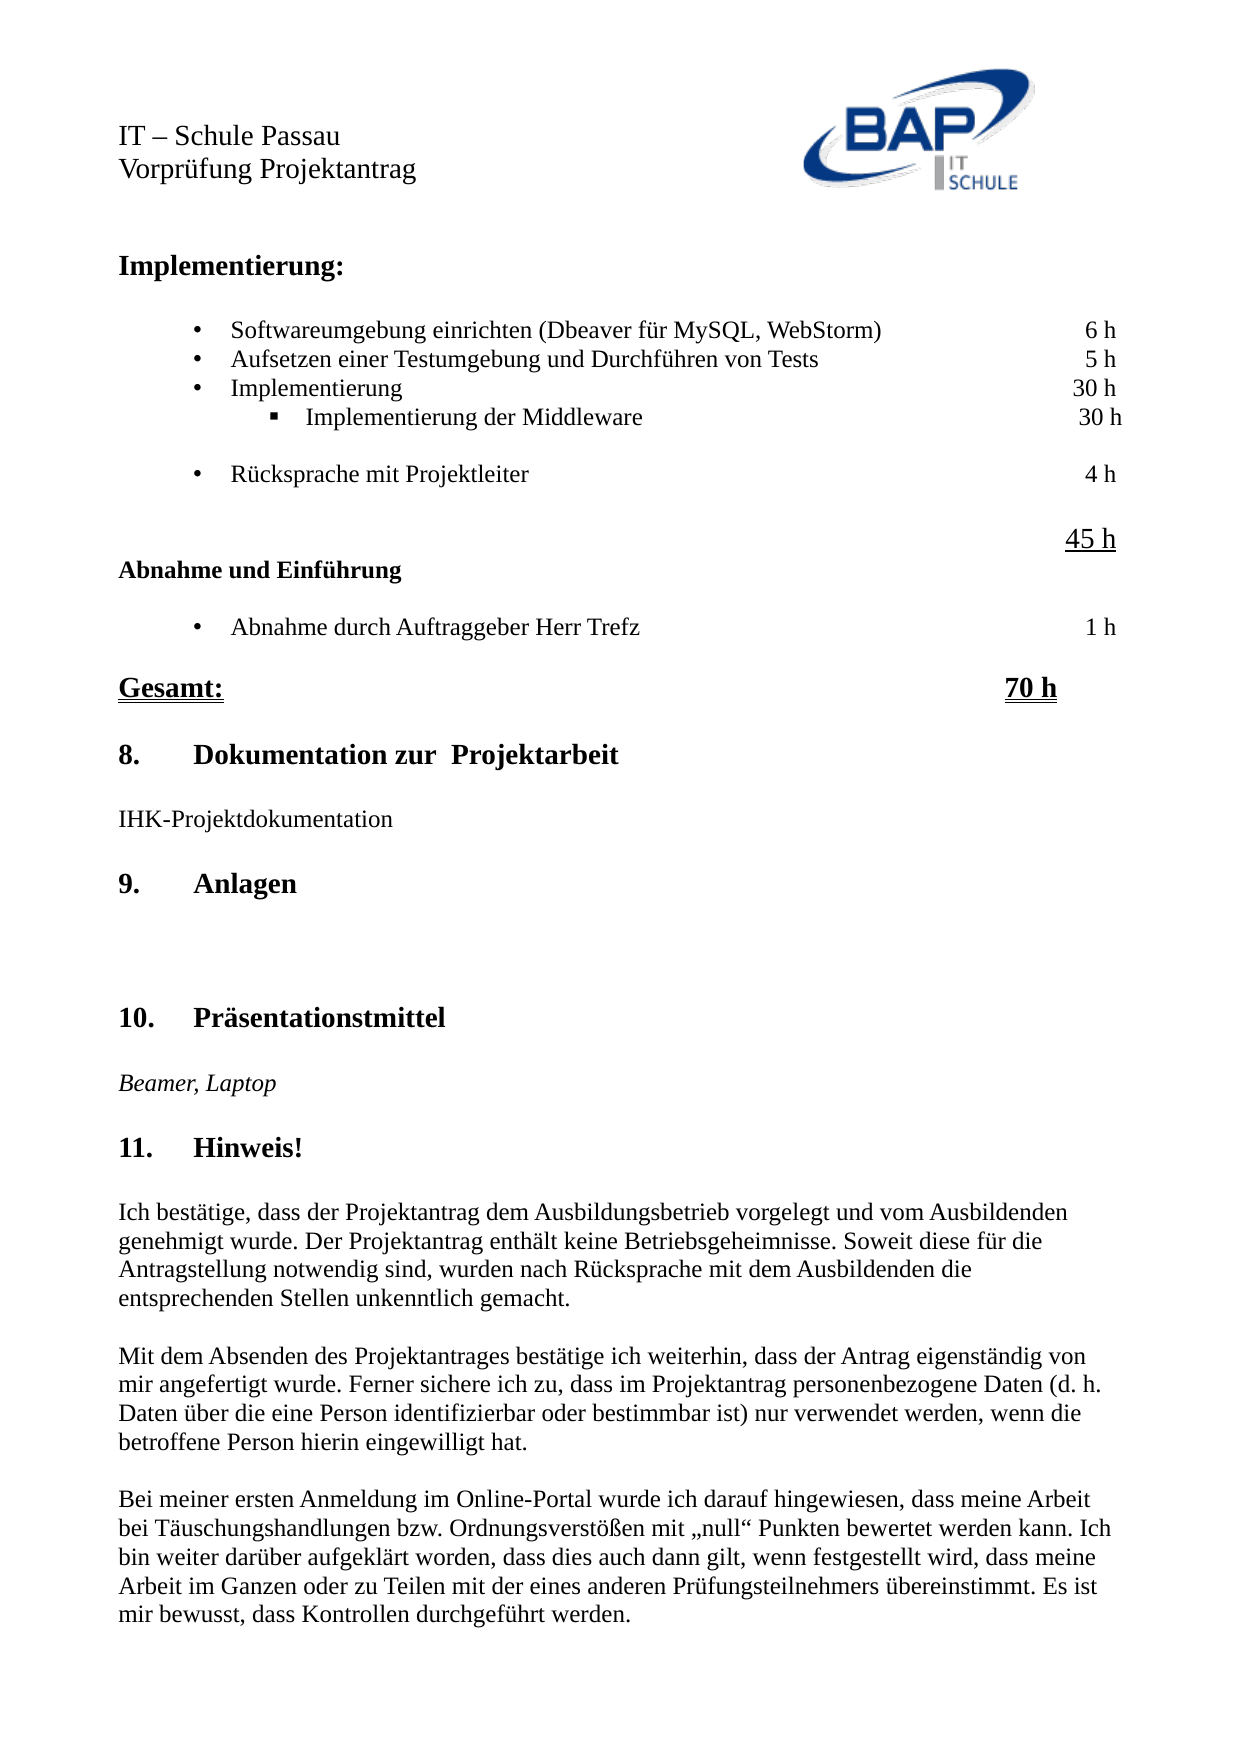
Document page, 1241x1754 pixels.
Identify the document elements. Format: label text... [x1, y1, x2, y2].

text IHK-Projektdokumentation [118, 804, 1122, 833]
list Implementierung 30 h [193, 373, 1122, 402]
text Ich bestätige, dass der Projektantrag dem Ausbildungsbetrieb vorgelegt und vom Ausbildenden genehmigt wurde. Der Projektantrag enthält keine Betriebsgeheimnisse. Soweit diese für die Antragstellung notwendig sind, wurden nach Rücksprache mit dem Ausbildenden die entsprechenden Stellen unkenntlich gemacht. [118, 1197, 1122, 1312]
list 45 h [230, 488, 1122, 555]
list Implementierung der Middleware 30 h [268, 402, 1122, 459]
text Implementierung: [118, 248, 1122, 282]
picture [798, 63, 1115, 198]
text Abnahme und Einführung [118, 555, 1122, 584]
list Abnahme durch Auftraggeber Herr Trefz 1 h [193, 612, 1122, 641]
text Mit dem Absenden des Projektantrages bestätige ich weiterhin, dass der Antrag eigenständig von mir angefertigt wurde. Ferner sichere ich zu, dass im Projektantrag personenbezogene Daten (d. h. Daten über die eine Person identifizierbar oder bestimmbar ist) nur verwendet werden, wenn die betroffene Person hierin eingewilligt hat. [118, 1341, 1122, 1456]
list Dokumentation zur Projektarbeit [118, 737, 1122, 771]
text Gesamt: 70 h [118, 670, 1122, 703]
list Anlagen [118, 866, 1122, 900]
list Softwareumgebung einrichten (Dbeaver für MySQL, WebStorm) 6 h [193, 315, 1122, 344]
list Hinweis! [118, 1130, 1122, 1163]
text Bei meiner ersten Anmeldung im Online-Portal wurde ich darauf hingewiesen, dass meine Arbeit bei Täuschungshandlungen bzw. Ordnungsverstößen mit „null“ Punkten bewertet werden kann. Ich bin weiter darüber aufgeklärt worden, dass dies auch dann gilt, wenn festgestellt wird, dass meine Arbeit im Ganzen oder zu Teilen mit der eines anderen Prüfungsteilnehmers übereinstimmt. Es ist mir bewusst, dass Kontrollen durchgeführt werden. [118, 1484, 1122, 1628]
list Rücksprache mit Projektleiter 4 h [193, 459, 1122, 488]
list Aufsetzen einer Testumgebung und Durchführen von Tests 5 h [193, 344, 1122, 373]
list Präsentationstmittel [118, 1001, 1122, 1034]
text Beamer, Laptop [118, 1068, 1122, 1096]
